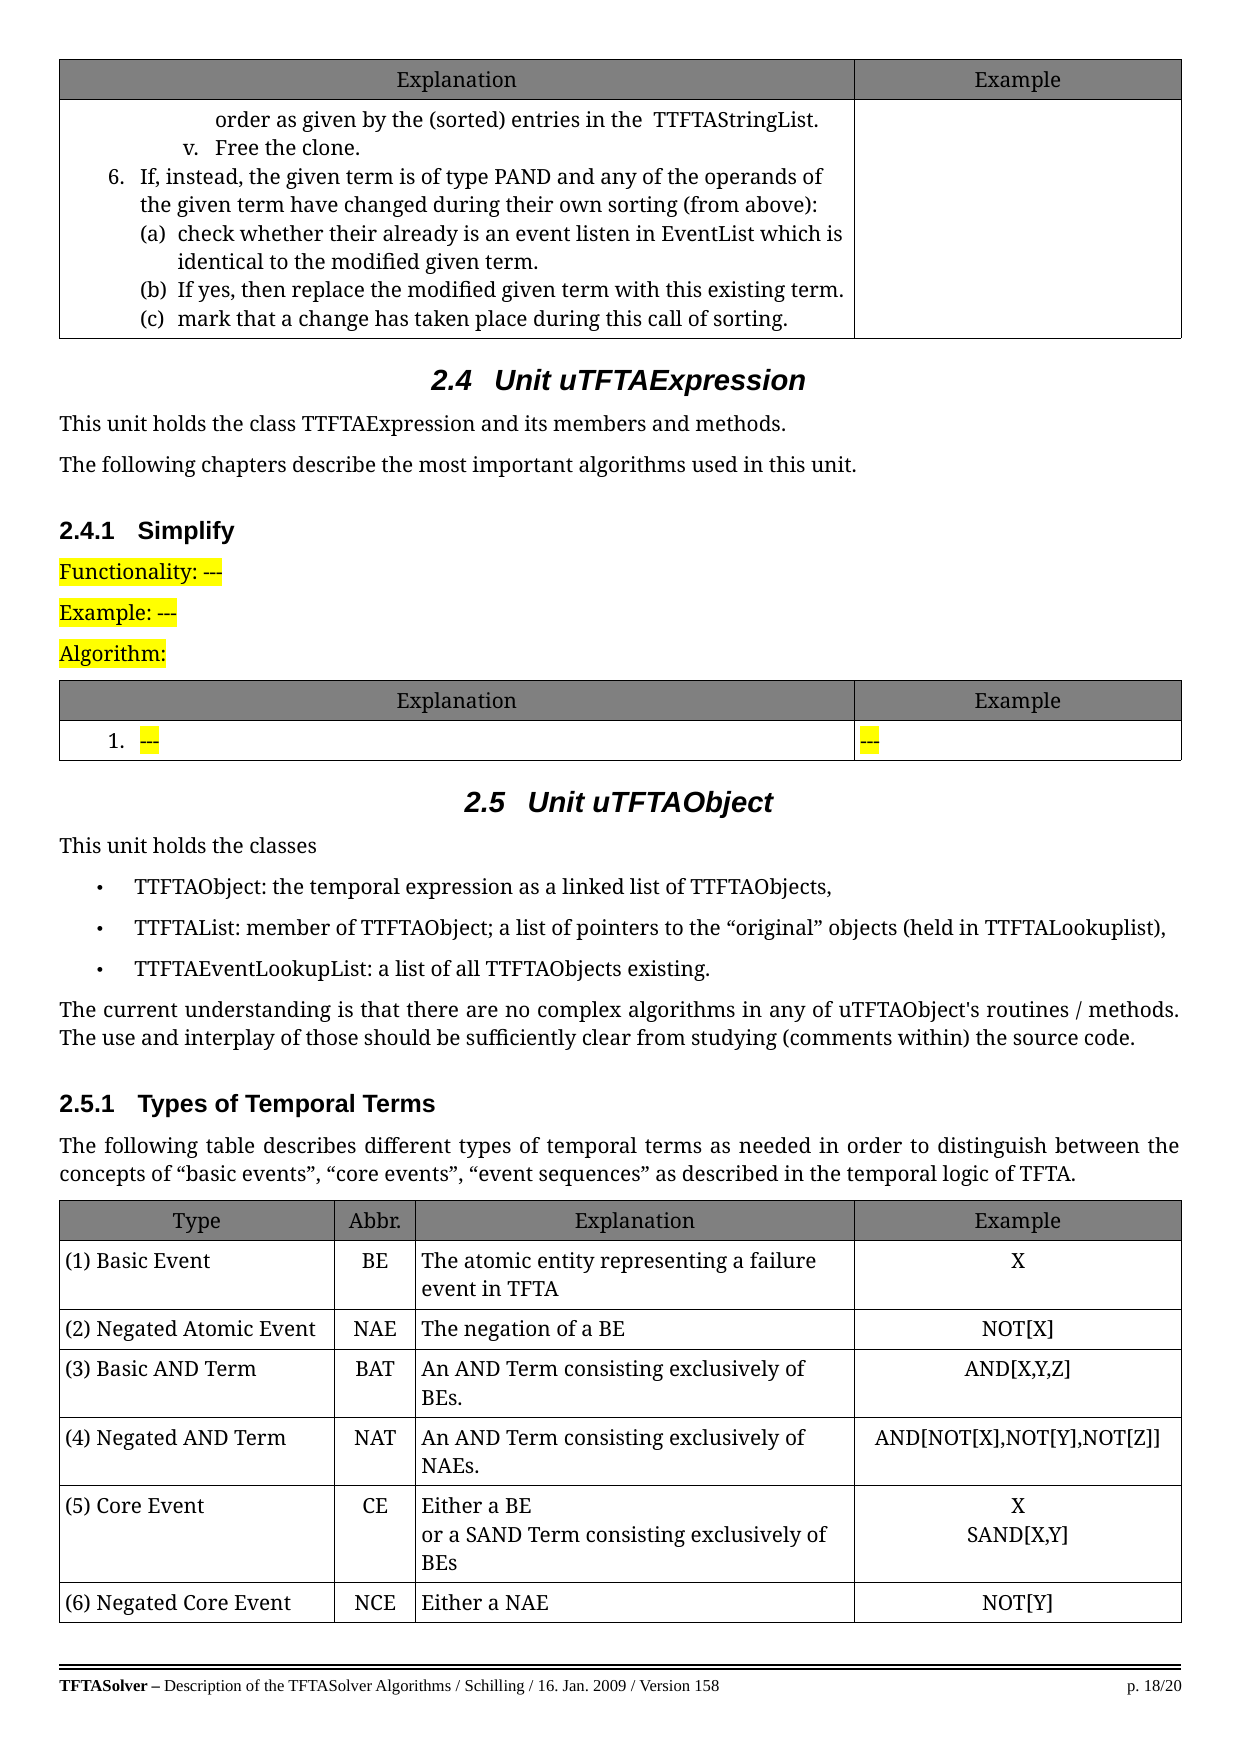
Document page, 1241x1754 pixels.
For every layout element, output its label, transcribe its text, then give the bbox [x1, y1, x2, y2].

table_header Explanation [60, 60, 854, 99]
table_cell AND[X,Y,Z] [855, 1350, 1181, 1417]
table_cell Either a NAE [416, 1583, 854, 1622]
table_cell (3) Basic AND Term [60, 1350, 334, 1417]
table_cell (1) Basic Event [60, 1241, 334, 1308]
table_cell NCE [335, 1583, 415, 1622]
subtitle Unit uTFTAObject [59, 785, 1181, 819]
table_header Type [60, 1201, 334, 1240]
list TTFTAEventLookupList: a list of all TTFTAObjects existing. [97, 954, 1181, 983]
table_cell NAE [335, 1310, 415, 1348]
text The current understanding is that there are no complex algorithms in any of uTFTAObject's routines / methods. The use and interplay of those should be sufficiently clear from studying (comments within) the source code. [59, 995, 1181, 1052]
text Example: --- [59, 598, 1181, 627]
table_header Explanation [416, 1201, 854, 1240]
table_cell An AND Term consisting exclusively of BEs. [416, 1350, 854, 1417]
text This unit holds the classes [59, 831, 1181, 860]
subtitle Types of Temporal Terms [59, 1089, 1181, 1118]
table_cell The negation of a BE [416, 1310, 854, 1348]
list TTFTAList: member of TTFTAObject; a list of pointers to the “original” objects (held in TTFTALookuplist), [97, 913, 1181, 942]
table_cell X [855, 1241, 1181, 1308]
table_cell (2) Negated Atomic Event [60, 1310, 334, 1348]
text Algorithm: [59, 639, 1181, 668]
table_cell --- [60, 721, 854, 760]
subtitle Simplify [59, 516, 1181, 545]
table_cell (4) Negated AND Term [60, 1418, 334, 1485]
table_cell [855, 100, 1181, 338]
table_cell Either a BE or a SAND Term consisting exclusively of BEs [416, 1486, 854, 1582]
table_cell --- [855, 721, 1181, 760]
text The following table describes different types of temporal terms as needed in order to distinguish between the concepts of “basic events”, “core events”, “event sequences” as described in the temporal logic of TFTA. [59, 1131, 1181, 1188]
table_header Example [855, 681, 1181, 720]
table_cell BAT [335, 1350, 415, 1417]
list TTFTAObject: the temporal expression as a linked list of TTFTAObjects, [97, 872, 1181, 901]
subtitle Unit uTFTAExpression [59, 363, 1181, 397]
table_cell An AND Term consisting exclusively of NAEs. [416, 1418, 854, 1485]
table_cell X SAND[X,Y] [855, 1486, 1181, 1582]
table_header Explanation [60, 681, 854, 720]
table_cell The atomic entity representing a failure event in TFTA [416, 1241, 854, 1308]
table_header Example [855, 60, 1181, 99]
table_cell BE [335, 1241, 415, 1308]
text This unit holds the class TTFTAExpression and its members and methods. [59, 409, 1181, 438]
table_cell CE [335, 1486, 415, 1582]
table_cell (5) Core Event [60, 1486, 334, 1582]
table_header Example [855, 1201, 1181, 1240]
table_cell If the given term is a basic event, then return its TemporalExpr string and exit. If the given term has only one operand then Call sorting on the operand return the resulting TemporalExpr of the (possibly modified) given term exit Create a TTFTAStringList (from unit uTFTAStringList). For each operand of the given term do call sorting on the operand add the resulting TemporalExpr of the (possible modified) operand to the TTFTAStringList. If the given term is commutative and sorting of the TTFTAStringList provides changes then check whether their already is an event listen in EventList which is identical to a term of the same type as the given term and with operands according to the (now sorted) TTFTAStringList entries. If yes then replace the given term with this existing term and mark that a change has taken place during this call of sorting. If no then mark that a change has taken place during this call of sorting. create a new term as a clone of the given term clear all operands of the (now to be modified) given term fill the given term with all operands of the clone and obey the order as given by the (sorted) entries in the TTFTAStringList. Free the clone. If, instead, the given term is of type PAND and any of the operands of the given term have changed during their own sorting (from above): check whether their already is an event listen in EventList which is identical to the modified given term. If yes, then replace the modified given term with this existing term. mark that a change has taken place during this call of sorting. [60, 100, 854, 338]
table_cell AND[NOT[X],NOT[Y],NOT[Z]] [855, 1418, 1181, 1485]
table_cell (6) Negated Core Event [60, 1583, 334, 1622]
table_cell NAT [335, 1418, 415, 1485]
table_cell NOT[X] [855, 1310, 1181, 1348]
text Functionality: --- [59, 557, 1181, 586]
table_cell NOT[Y] [855, 1583, 1181, 1622]
table_header Abbr. [335, 1201, 415, 1240]
text The following chapters describe the most important algorithms used in this unit. [59, 450, 1181, 479]
